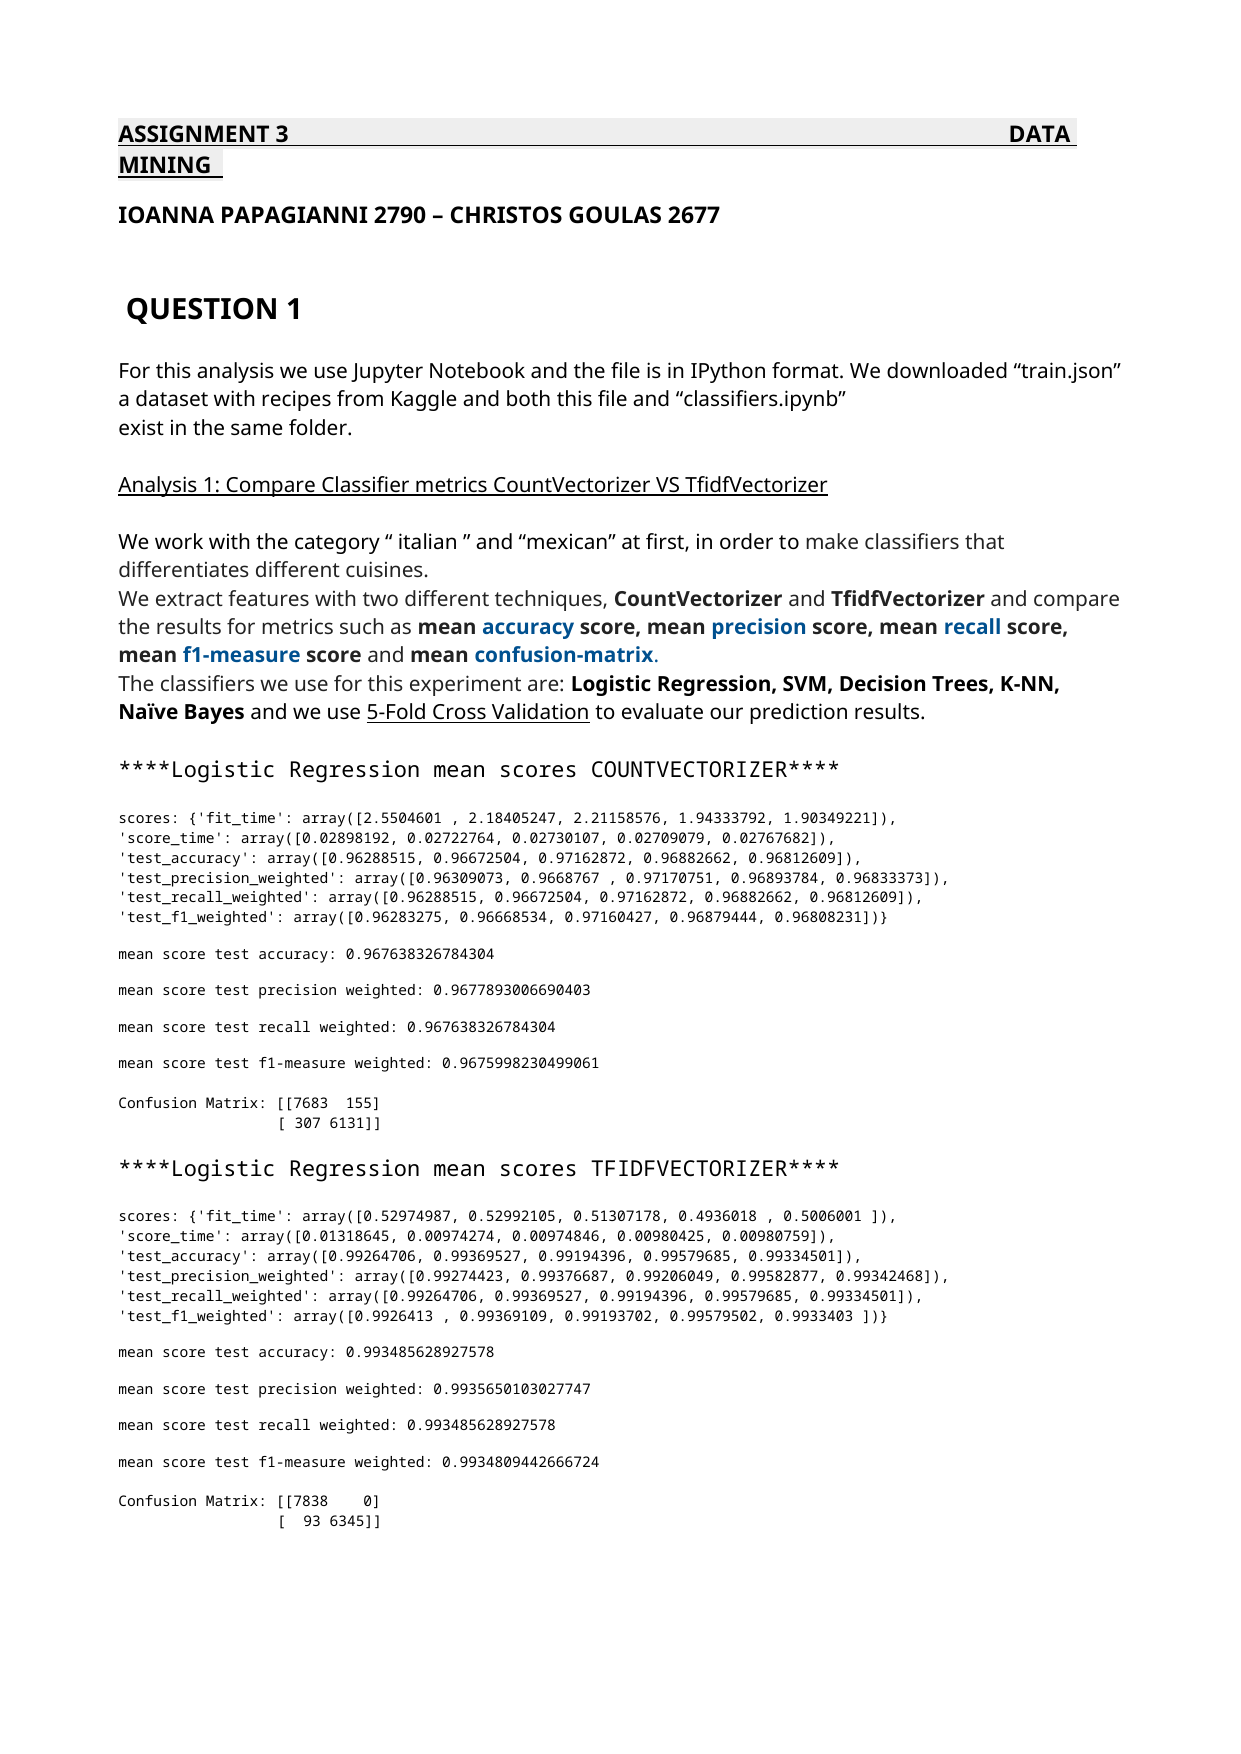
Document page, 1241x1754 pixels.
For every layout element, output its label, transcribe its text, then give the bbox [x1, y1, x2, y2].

text IOANNA PAPAGIANNI 2790 – CHRISTOS GOULAS 2677 [118, 199, 1122, 230]
text 'test_precision_weighted': array([0.96309073, 0.9668767 , 0.97170751, 0.96893784, 0.96833373]), [118, 867, 1122, 887]
text 'test_precision_weighted': array([0.99274423, 0.99376687, 0.99206049, 0.99582877, 0.99342468]), [118, 1266, 1122, 1286]
text mean score test recall weighted: 0.967638326784304 [118, 1017, 1122, 1036]
text 'test_f1_weighted': array([0.96283275, 0.96668534, 0.97160427, 0.96879444, 0.96808231])} [118, 907, 1122, 927]
text [ 93 6345]] [118, 1511, 1122, 1531]
text [ 307 6131]] [118, 1113, 1122, 1133]
text ****Logistic Regression mean scores TFIDFVECTORIZER**** [118, 1153, 1122, 1182]
text 'test_f1_weighted': array([0.9926413 , 0.99369109, 0.99193702, 0.99579502, 0.9933403 ])} [118, 1306, 1122, 1325]
text mean score test accuracy: 0.967638326784304 [118, 944, 1122, 963]
text Confusion Matrix: [[7683 155] [118, 1093, 1122, 1113]
text Analysis 1: Compare Classifier metrics CountVectorizer VS TfidfVectorizer [118, 470, 1122, 498]
text For this analysis we use Jupyter Notebook and the file is in IPython format. We downloaded “train.json” [118, 356, 1122, 384]
text a dataset with recipes from Kaggle and both this file and “classifiers.ipynb” [118, 384, 1122, 413]
text scores: {'fit_time': array([2.5504601 , 2.18405247, 2.21158576, 1.94333792, 1.90349221]), [118, 808, 1122, 828]
text 'score_time': array([0.02898192, 0.02722764, 0.02730107, 0.02709079, 0.02767682]), [118, 828, 1122, 847]
text mean score test recall weighted: 0.993485628927578 [118, 1415, 1122, 1435]
text 'test_accuracy': array([0.99264706, 0.99369527, 0.99194396, 0.99579685, 0.99334501]), [118, 1246, 1122, 1266]
text 'score_time': array([0.01318645, 0.00974274, 0.00974846, 0.00980425, 0.00980759]), [118, 1226, 1122, 1246]
text 'test_accuracy': array([0.96288515, 0.96672504, 0.97162872, 0.96882662, 0.96812609]), [118, 847, 1122, 867]
text ****Logistic Regression mean scores COUNTVECTORIZER**** [118, 754, 1122, 784]
text mean score test precision weighted: 0.9935650103027747 [118, 1378, 1122, 1398]
text We work with the category “ italian ” and “mexican” at first, in order to make classifiers that differentiates different cuisines. [118, 527, 1122, 584]
text QUESTION 1 [118, 288, 1122, 328]
text mean score test precision weighted: 0.9677893006690403 [118, 980, 1122, 1000]
text 'test_recall_weighted': array([0.99264706, 0.99369527, 0.99194396, 0.99579685, 0.99334501]), [118, 1286, 1122, 1306]
text 'test_recall_weighted': array([0.96288515, 0.96672504, 0.97162872, 0.96882662, 0.96812609]), [118, 887, 1122, 907]
text We extract features with two different techniques, CountVectorizer and TfidfVectorizer and compare the results for metrics such as mean accuracy score, mean precision score, mean recall score, mean f1-measure score and mean confusion-matrix. [118, 584, 1122, 669]
text mean score test f1-measure weighted: 0.9934809442666724 [118, 1451, 1122, 1471]
text scores: {'fit_time': array([0.52974987, 0.52992105, 0.51307178, 0.4936018 , 0.5006001 ]), [118, 1206, 1122, 1226]
text mean score test accuracy: 0.993485628927578 [118, 1342, 1122, 1362]
text mean score test f1-measure weighted: 0.9675998230499061 [118, 1053, 1122, 1073]
text The classifiers we use for this experiment are: Logistic Regression, SVM, Decision Trees, K-NN, Naïve Bayes and we use 5-Fold Cross Validation to evaluate our prediction results. [118, 669, 1122, 726]
text Confusion Matrix: [[7838 0] [118, 1491, 1122, 1511]
text exist in the same folder. [118, 413, 1122, 441]
